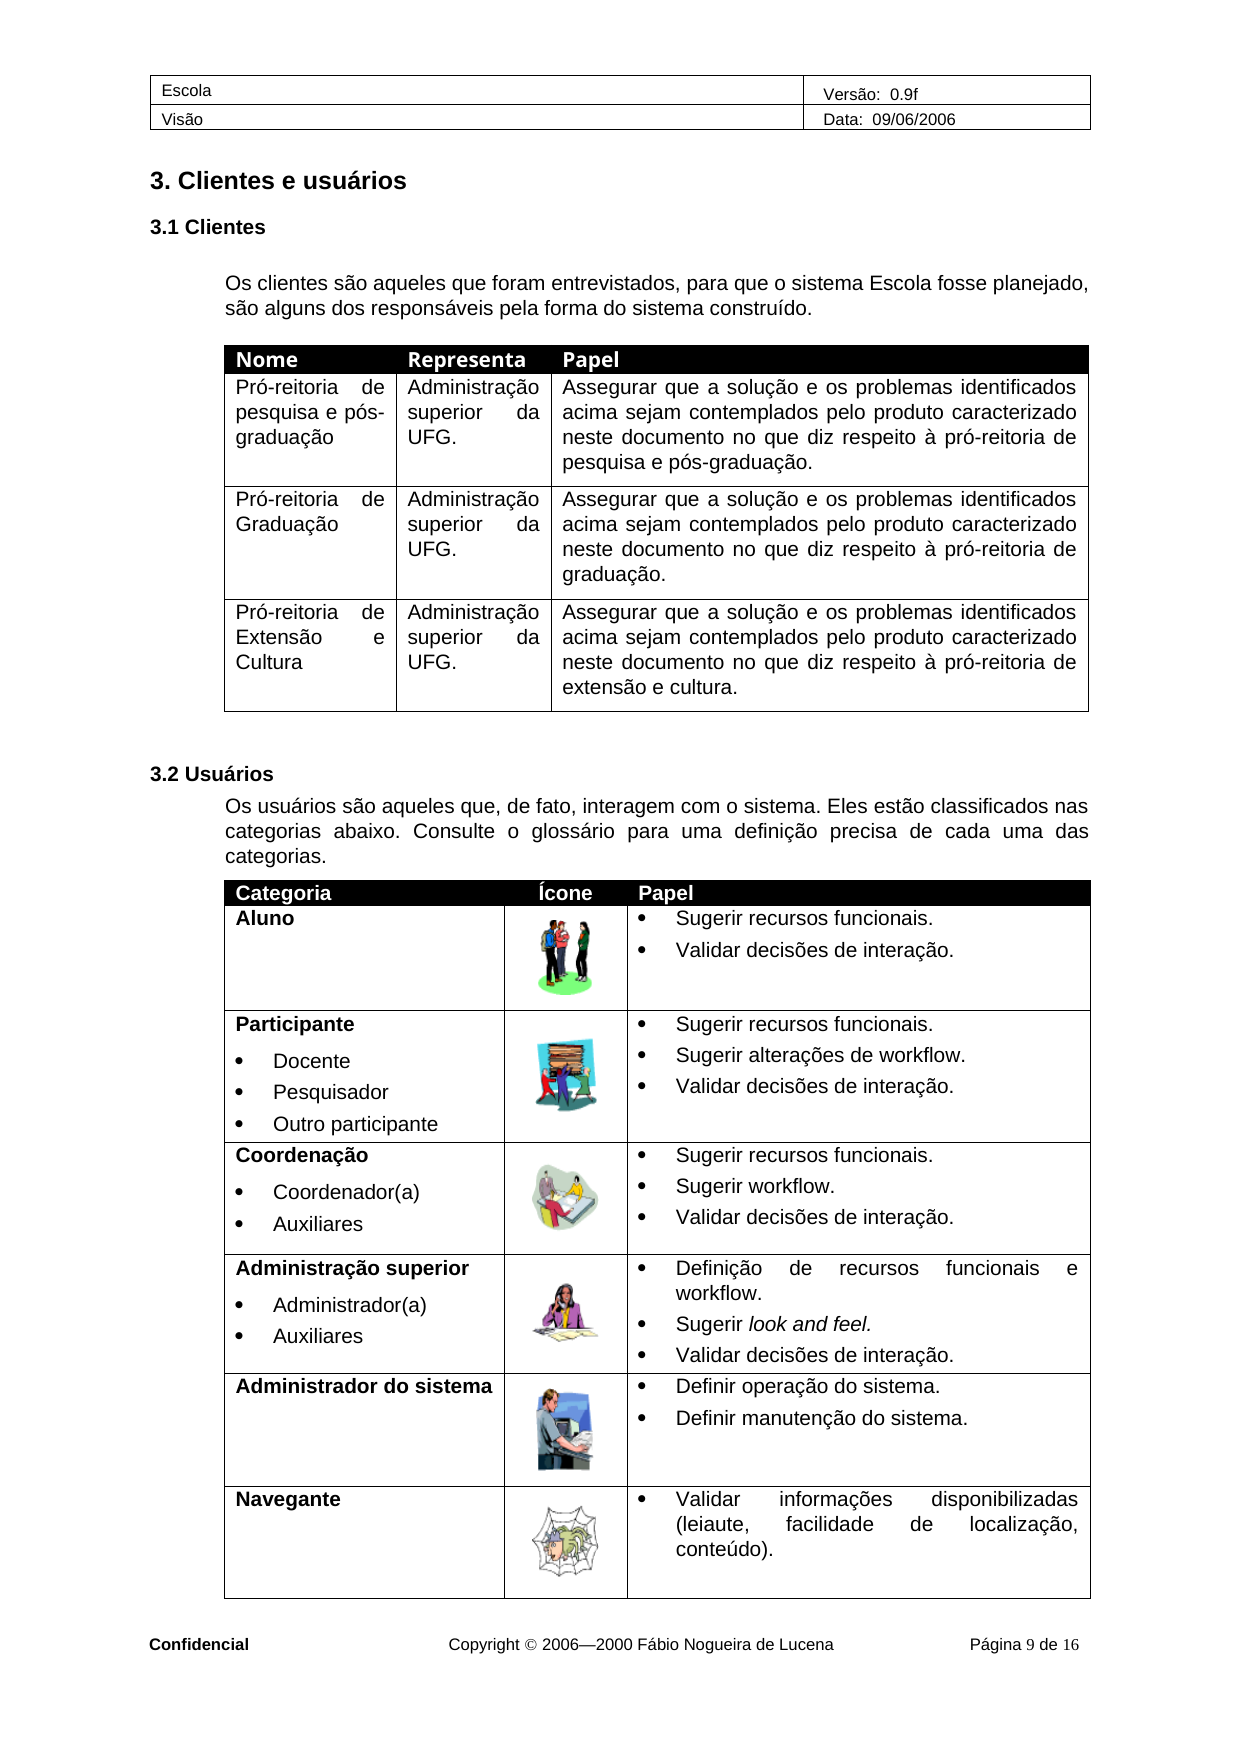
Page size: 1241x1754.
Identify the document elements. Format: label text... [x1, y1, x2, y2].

table_cell Pró-reitoria de pesquisa e pós-graduação [225, 374, 396, 486]
table_cell Administração superior Administrador(a) Auxiliares [225, 1255, 504, 1373]
subtitle Usuários [150, 761, 1090, 786]
subtitle Clientes e usuários [150, 167, 1090, 195]
table_cell Assegurar que a solução e os problemas identificados acima sejam contemplados pelo produto caracterizado neste documento no que diz respeito à pró-reitoria de graduação. [552, 487, 1088, 598]
table_cell Sugerir recursos funcionais. Sugerir workflow. Validar decisões de interação. [628, 1143, 1090, 1254]
table_cell Aluno [225, 906, 504, 1010]
table_cell [505, 906, 627, 1010]
table_header Representa [397, 346, 551, 373]
table_cell Administrador do sistema [225, 1374, 504, 1486]
table_cell Definir operação do sistema. Definir manutenção do sistema. [628, 1374, 1090, 1486]
picture [532, 1388, 599, 1471]
table_cell [505, 1374, 627, 1486]
picture [532, 1272, 599, 1355]
table_cell [505, 1143, 627, 1254]
table_cell Sugerir recursos funcionais. Validar decisões de interação. [628, 906, 1090, 1010]
table_header Papel [552, 346, 1088, 373]
table_cell Navegante [225, 1487, 504, 1598]
table_cell Validar informações disponibilizadas (leiaute, facilidade de localização, conteúdo). [628, 1487, 1090, 1598]
table_header Papel [628, 881, 1090, 905]
table_header Nome [225, 346, 396, 373]
picture [532, 1157, 599, 1239]
table_cell Sugerir recursos funcionais. Sugerir alterações de workflow. Validar decisões de interação. [628, 1011, 1090, 1142]
text Os clientes são aqueles que foram entrevistados, para que o sistema Escola fosse planejado, são alguns dos responsáveis pela forma do sistema construído. [225, 270, 1090, 320]
text Os usuários são aqueles que, de fato, interagem com o sistema. Eles estão classificados nas categorias abaixo. Consulte o glossário para uma definição precisa de cada uma das categorias. [225, 792, 1090, 867]
picture [532, 1501, 599, 1583]
table_cell Participante Docente Pesquisador Outro participante [225, 1011, 504, 1142]
table_cell Coordenação Coordenador(a) Auxiliares [225, 1143, 504, 1254]
table_cell Assegurar que a solução e os problemas identificados acima sejam contemplados pelo produto caracterizado neste documento no que diz respeito à pró-reitoria de pesquisa e pós-graduação. [552, 374, 1088, 486]
table_cell [505, 1011, 627, 1142]
table_header Ícone [505, 881, 627, 905]
table_cell Pró-reitoria de Graduação [225, 487, 396, 598]
table_cell Administração superior da UFG. [397, 487, 551, 598]
table_header Categoria [225, 881, 504, 905]
table_cell Definição de recursos funcionais e workflow. Sugerir look and feel. Validar decisões de interação. [628, 1255, 1090, 1373]
table_cell [505, 1255, 627, 1373]
table_cell Administração superior da UFG. [397, 374, 551, 486]
table_cell [505, 1487, 627, 1598]
subtitle Clientes [150, 213, 1090, 263]
table_cell Pró-reitoria de Extensão e Cultura [225, 600, 396, 711]
picture [532, 1035, 599, 1117]
table_cell Administração superior da UFG. [397, 600, 551, 711]
picture [532, 920, 599, 995]
table_cell Assegurar que a solução e os problemas identificados acima sejam contemplados pelo produto caracterizado neste documento no que diz respeito à pró-reitoria de extensão e cultura. [552, 600, 1088, 711]
